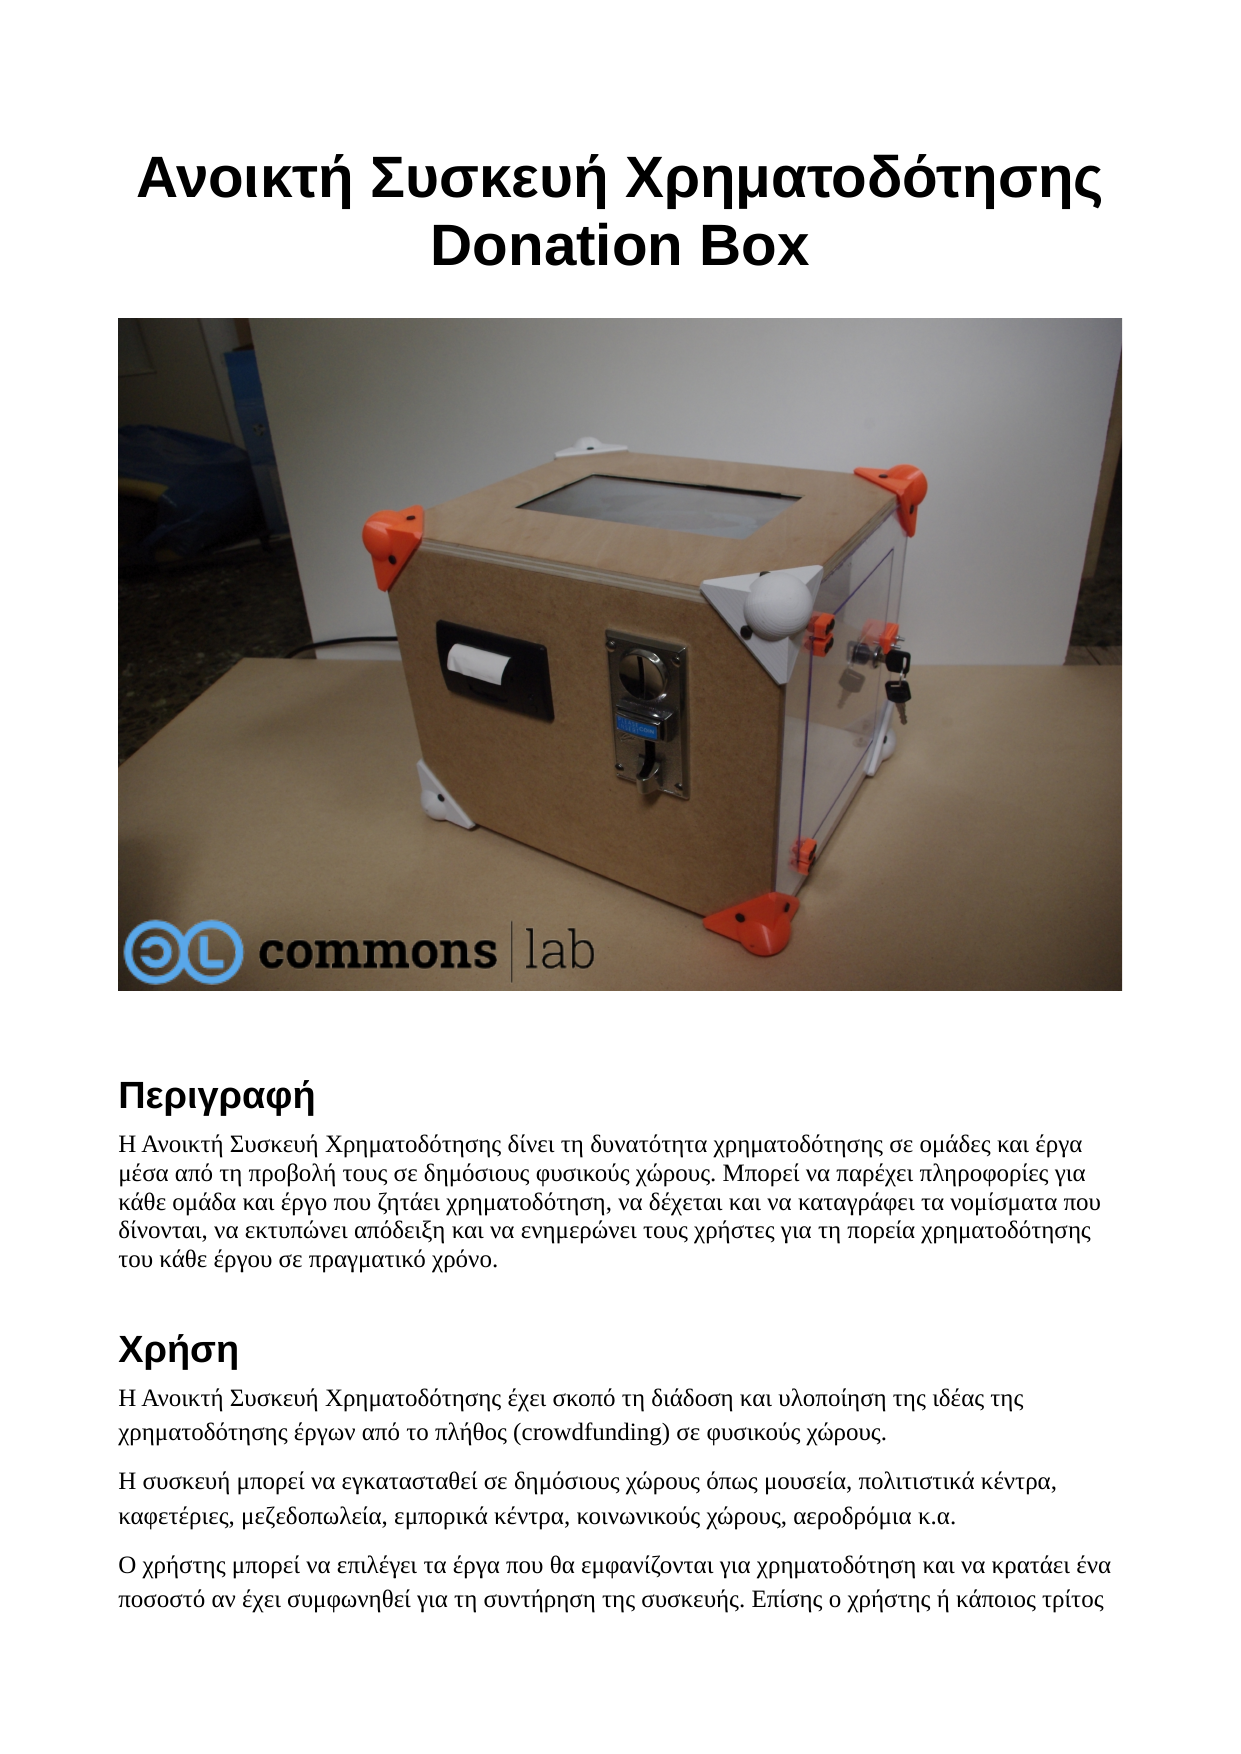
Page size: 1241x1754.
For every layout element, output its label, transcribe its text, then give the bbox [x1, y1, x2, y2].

subtitle Χρήση [118, 1327, 1122, 1370]
subtitle Περιγραφή [118, 1073, 1122, 1117]
text Η συσκευή μπορεί να εγκατασταθεί σε δημόσιους χώρους όπως μουσεία, πολιτιστικά κέντρα, καφετέριες, μεζεδοπωλεία, εμπορικά κέντρα, κοινωνικούς χώρους, αεροδρόμια κ.α. [118, 1466, 1122, 1529]
title Ανοικτή Συσκευή Χρηματοδότησης Donation Box [118, 143, 1122, 277]
picture [118, 318, 1123, 991]
text Η Ανοικτή Συσκευή Χρηματοδότησης δίνει τη δυνατότητα χρηματοδότησης σε ομάδες και έργα μέσα από τη προβολή τους σε δημόσιους φυσικούς χώρους. Μπορεί να παρέχει πληροφορίες για κάθε ομάδα και έργο που ζητάει χρηματοδότηση, να δέχεται και να καταγράφει τα νομίσματα που δίνονται, να εκτυπώνει απόδειξη και να ενημερώνει τους χρήστες για τη πορεία χρηματοδότησης του κάθε έργου σε πραγματικό χρόνο. [118, 1129, 1122, 1273]
text Η Ανοικτή Συσκευή Χρηματοδότησης έχει σκοπό τη διάδοση και υλοποίηση της ιδέας της χρηματοδότησης έργων από το πλήθος (crowdfunding) σε φυσικούς χώρους. [118, 1383, 1122, 1446]
text Ο χρήστης μπορεί να επιλέγει τα έργα που θα εμφανίζονται για χρηματοδότηση και να κρατάει ένα ποσοστό αν έχει συμφωνηθεί για τη συντήρηση της συσκευής. Επίσης ο χρήστης ή κάποιος τρίτος [118, 1550, 1122, 1613]
